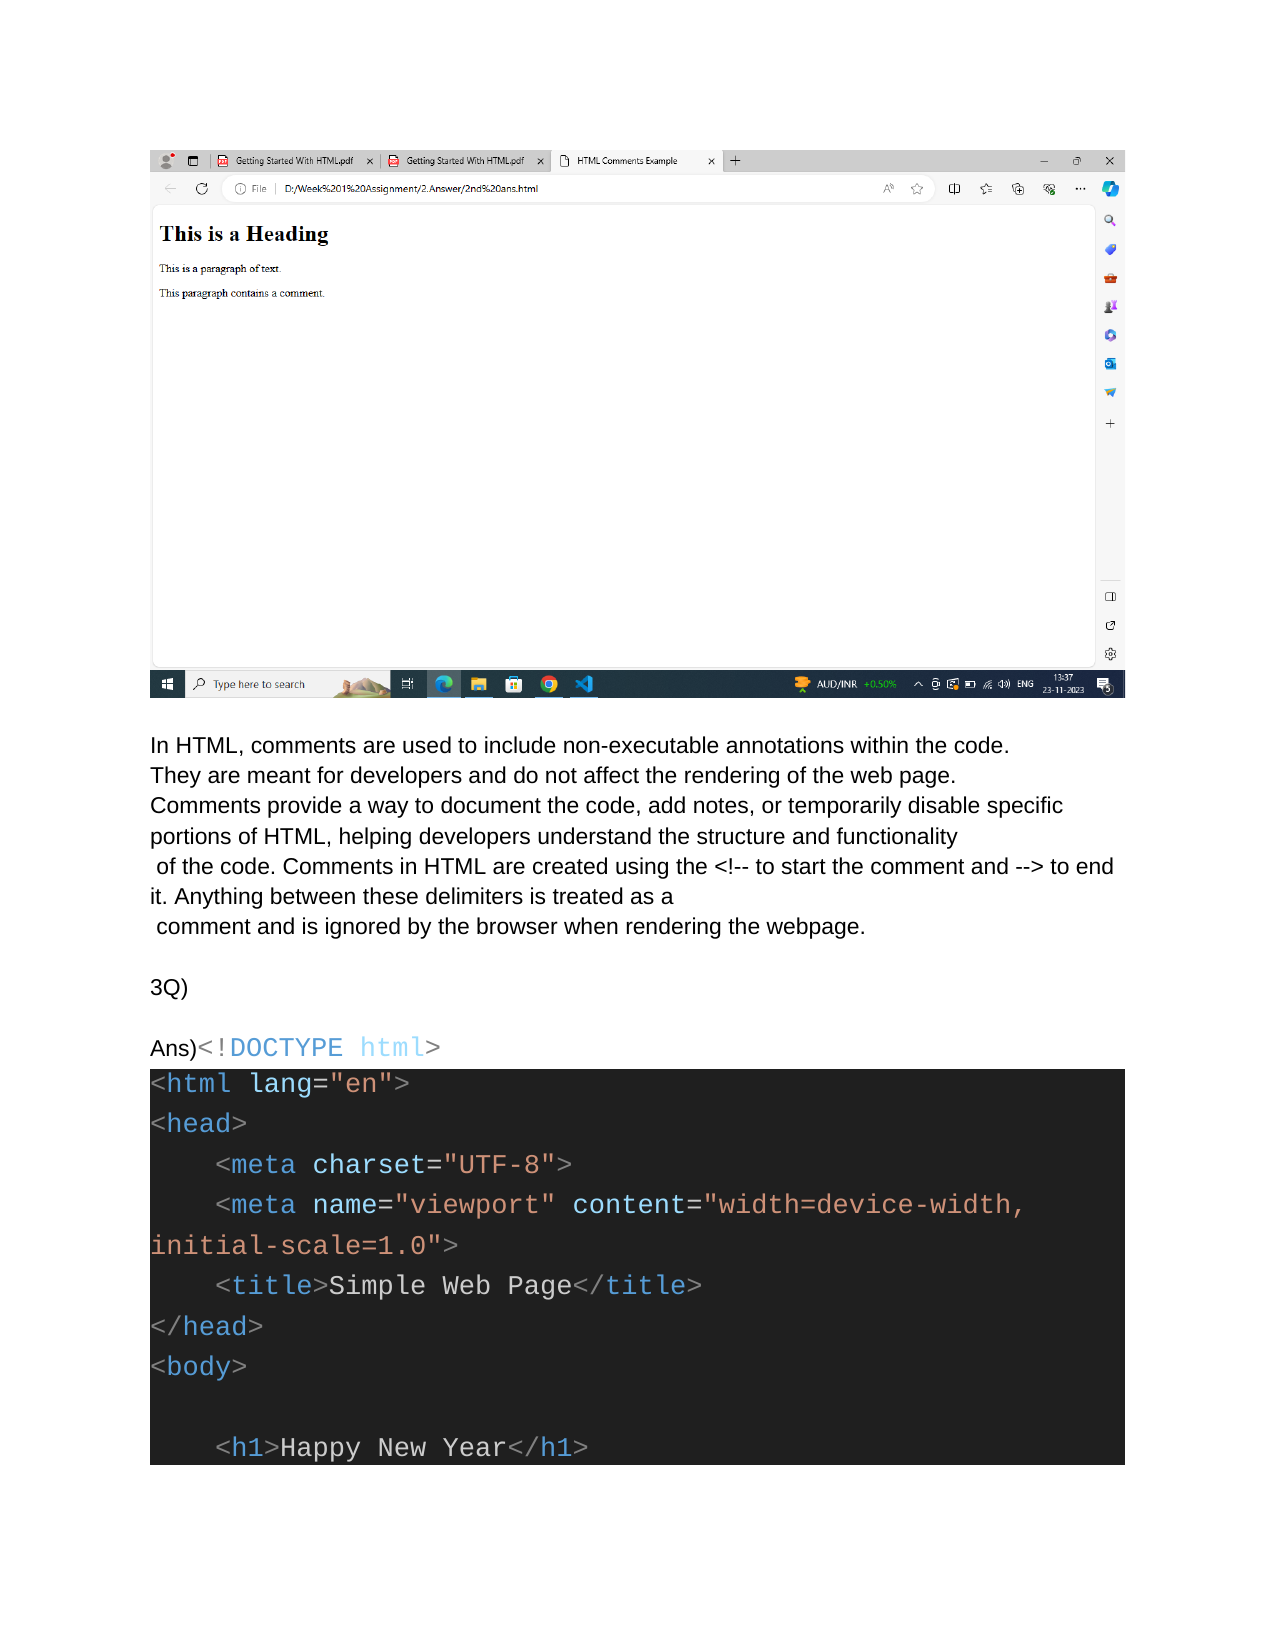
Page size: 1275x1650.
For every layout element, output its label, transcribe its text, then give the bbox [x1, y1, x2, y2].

text <html lang="en"> [150, 1069, 1125, 1100]
picture [150, 150, 1125, 698]
text <title>Simple Web Page</title> [150, 1272, 1125, 1303]
text </head> [150, 1312, 1125, 1343]
text <body> [150, 1353, 1125, 1384]
text Comments provide a way to document the code, add notes, or temporarily disable specific portions of HTML, helping developers understand the structure and functionality [150, 792, 1125, 849]
text of the code. Comments in HTML are created using the <!-- to start the comment and --> to end it. Anything between these delimiters is treated as a [150, 853, 1125, 909]
text <meta charset="UTF-8"> [150, 1150, 1125, 1181]
text Ans)<!DOCTYPE html> [150, 1034, 1125, 1065]
text <h1>Happy New Year</h1> [150, 1434, 1125, 1465]
text <head> [150, 1110, 1125, 1141]
text comment and is ignored by the browser when rendering the webpage. [150, 913, 1125, 939]
text 3Q) [150, 974, 1125, 1000]
text They are meant for developers and do not affect the rendering of the web page. [150, 762, 1125, 788]
text <meta name="viewport" content="width=device-width, initial-scale=1.0"> [150, 1191, 1125, 1262]
text In HTML, comments are used to include non-executable annotations within the code. [150, 732, 1125, 758]
